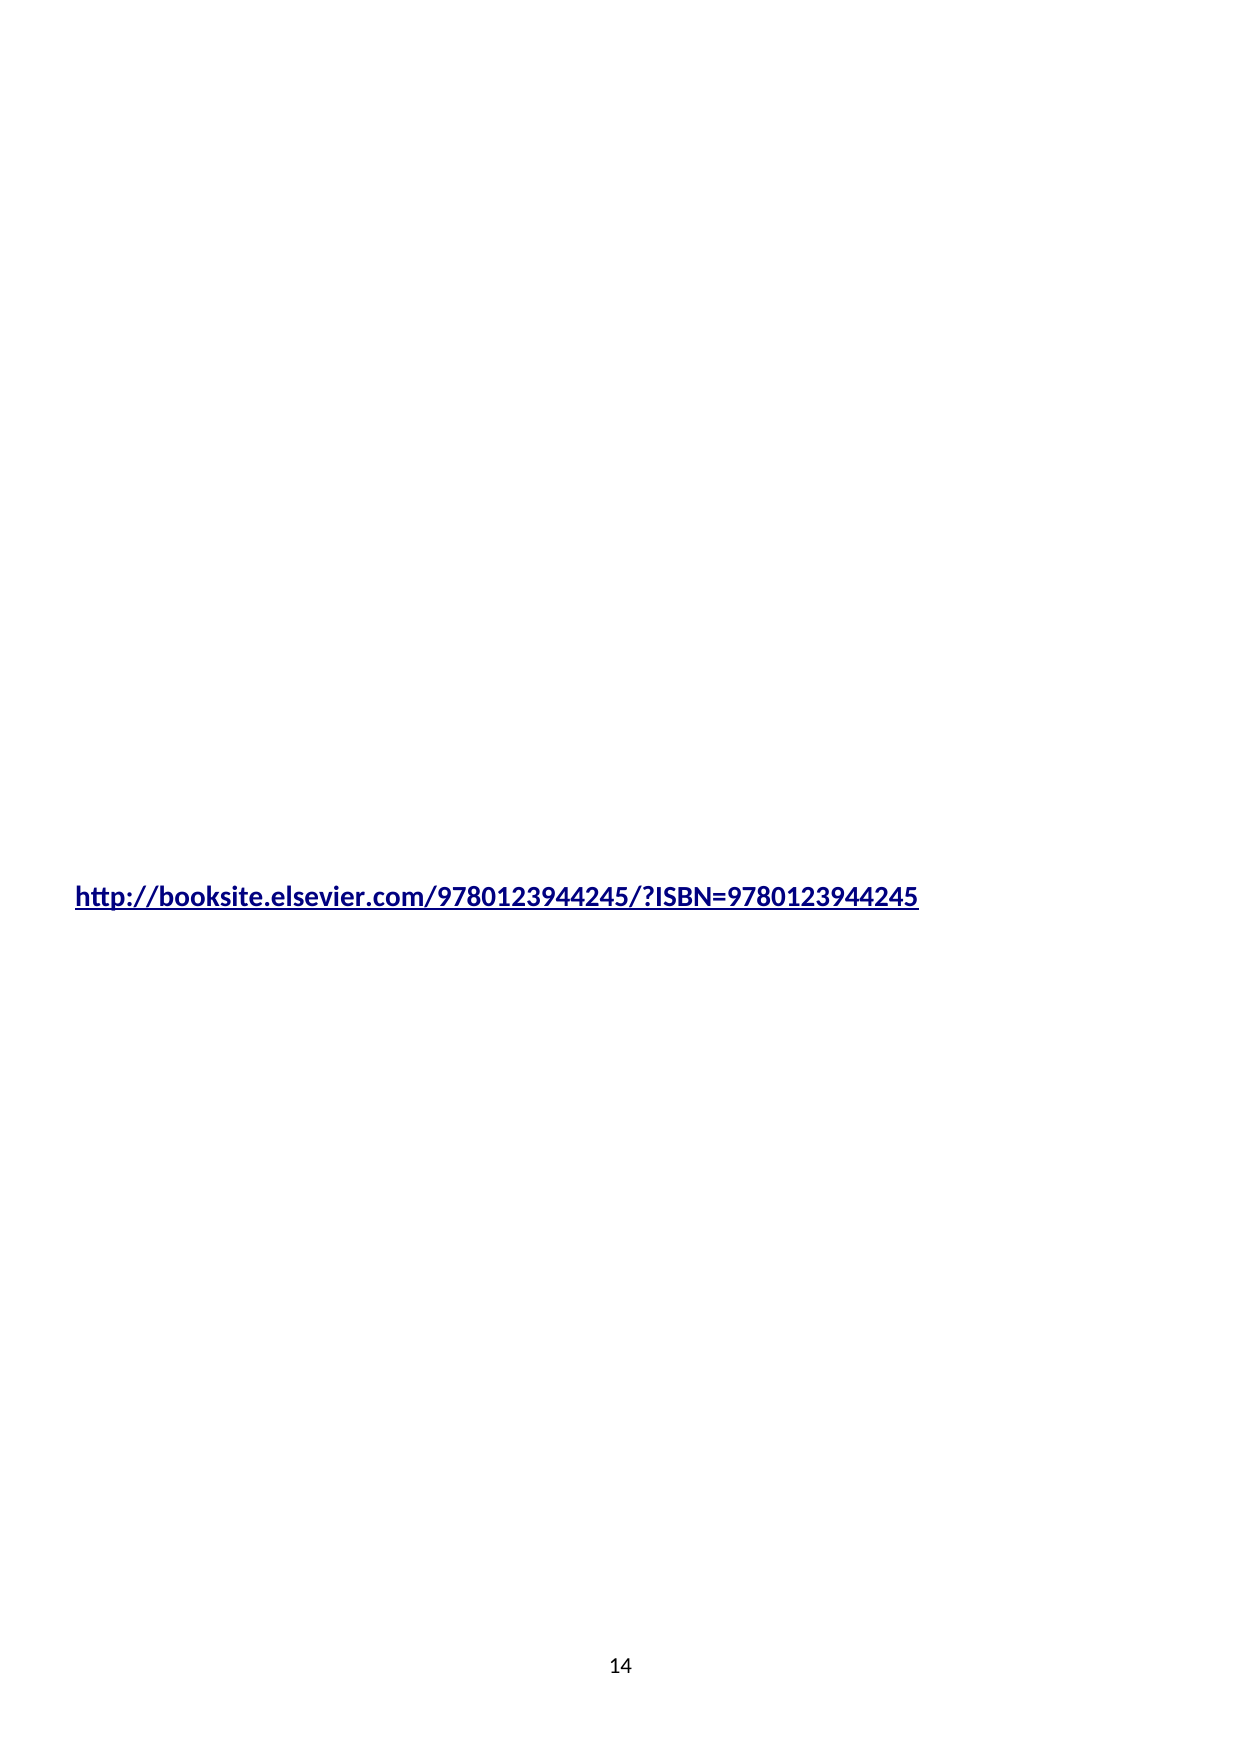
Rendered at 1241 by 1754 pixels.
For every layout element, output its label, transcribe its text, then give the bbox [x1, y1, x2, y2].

text http://booksite.elsevier.com/9780123944245/?ISBN=9780123944245 [75, 878, 1165, 914]
